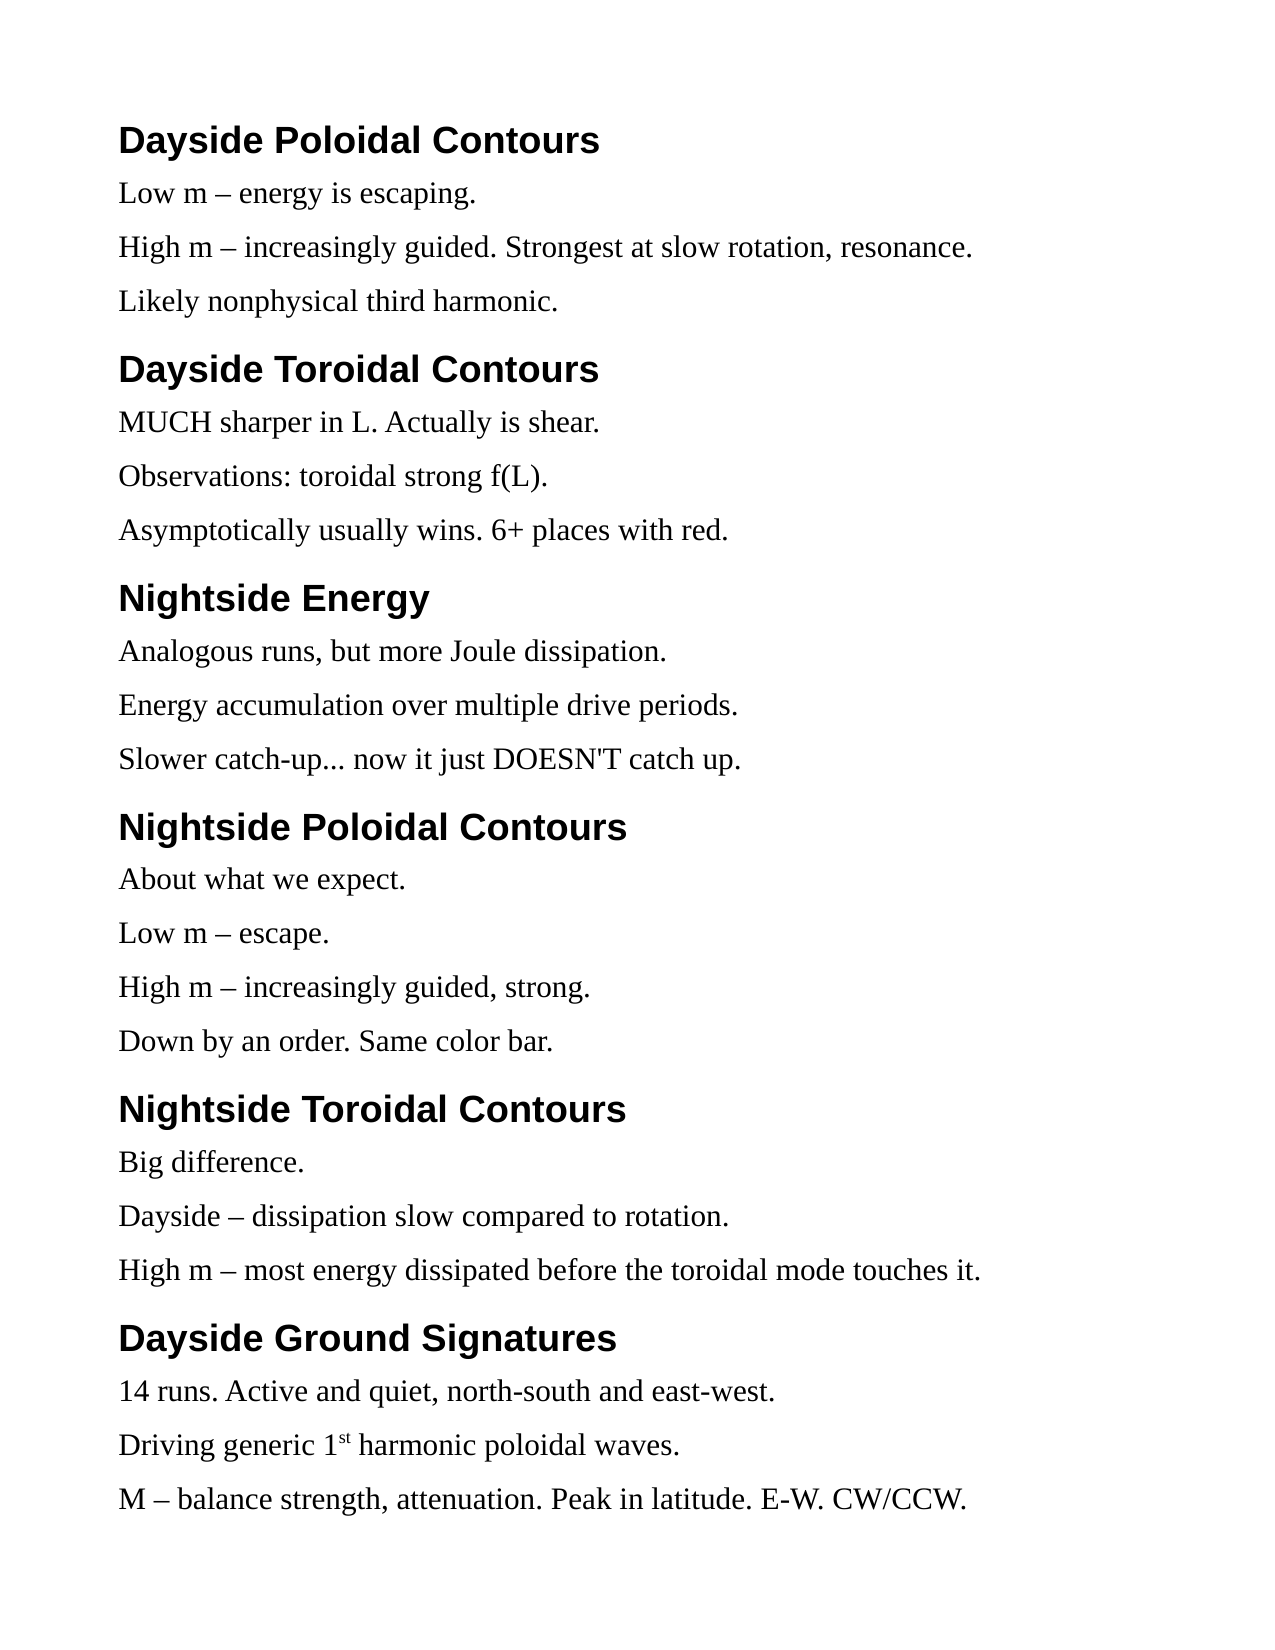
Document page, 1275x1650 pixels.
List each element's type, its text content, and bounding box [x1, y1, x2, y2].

subtitle Nightside Energy [118, 576, 1157, 619]
text Big difference. [118, 1143, 1157, 1179]
text MUCH sharper in L. Actually is shear. [118, 403, 1157, 439]
text High m – increasingly guided. Strongest at slow rotation, resonance. [118, 228, 1157, 264]
subtitle Nightside Toroidal Contours [118, 1087, 1157, 1131]
subtitle Dayside Poloidal Contours [118, 118, 1157, 162]
text Down by an order. Same color bar. [118, 1023, 1157, 1059]
text Analogous runs, but more Joule dissipation. [118, 632, 1157, 668]
text Low m – energy is escaping. [118, 174, 1157, 210]
text Observations: toroidal strong f(L). [118, 457, 1157, 493]
text Low m – escape. [118, 914, 1157, 951]
text M – balance strength, attenuation. Peak in latitude. E-W. CW/CCW. [118, 1480, 1157, 1516]
text Dayside – dissipation slow compared to rotation. [118, 1197, 1157, 1233]
text Energy accumulation over multiple drive periods. [118, 686, 1157, 722]
subtitle Dayside Toroidal Contours [118, 347, 1157, 391]
text Slower catch-up... now it just DOESN'T catch up. [118, 740, 1157, 776]
text High m – increasingly guided, strong. [118, 969, 1157, 1004]
subtitle Nightside Poloidal Contours [118, 804, 1157, 848]
subtitle Dayside Ground Signatures [118, 1316, 1157, 1359]
text High m – most energy dissipated before the toroidal mode touches it. [118, 1251, 1157, 1287]
text About what we expect. [118, 861, 1157, 896]
text Asymptotically usually wins. 6+ places with red. [118, 511, 1157, 547]
text Driving generic 1st harmonic poloidal waves. [118, 1426, 1157, 1462]
text Likely nonphysical third harmonic. [118, 282, 1157, 318]
text 14 runs. Active and quiet, north-south and east-west. [118, 1372, 1157, 1408]
